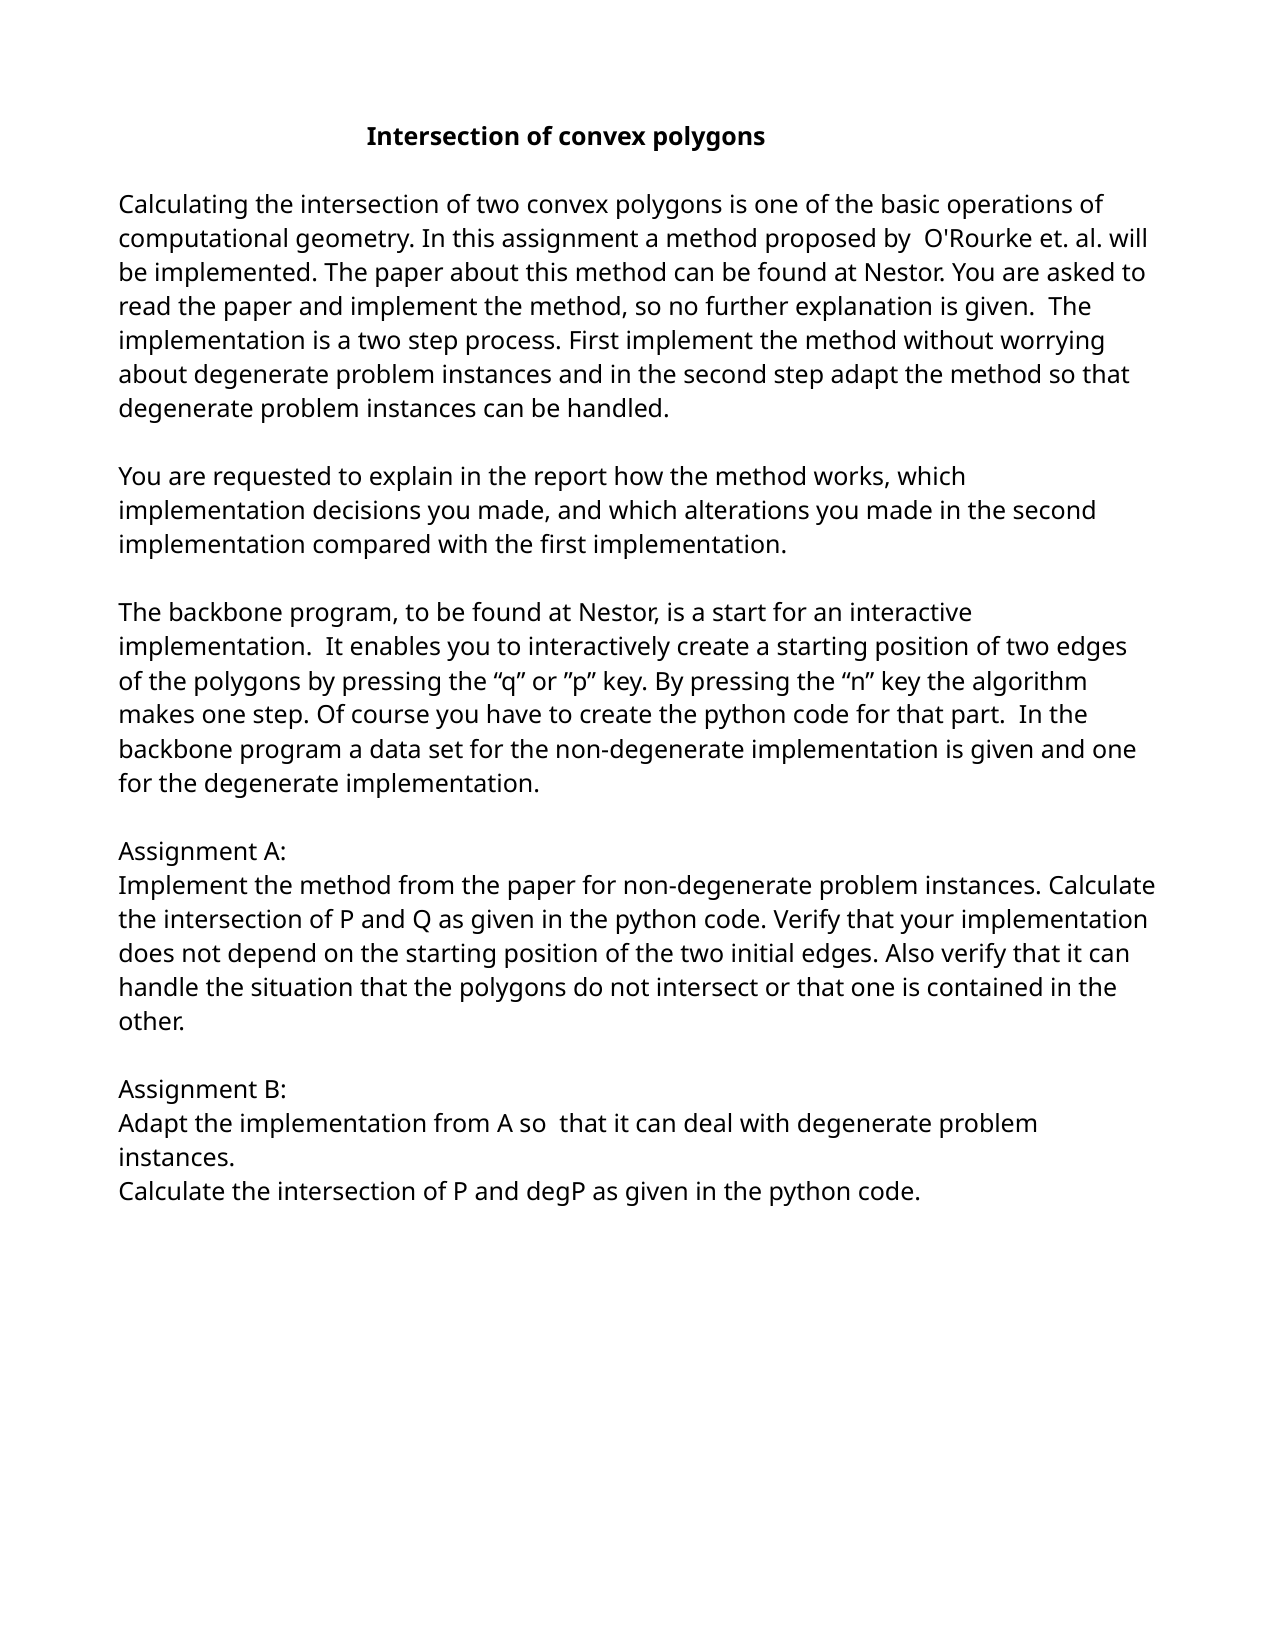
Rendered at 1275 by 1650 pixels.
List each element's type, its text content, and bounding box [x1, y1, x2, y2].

text You are requested to explain in the report how the method works, which implementation decisions you made, and which alterations you made in the second implementation compared with the first implementation. [118, 459, 1157, 561]
text Calculate the intersection of P and degP as given in the python code. [118, 1174, 1157, 1208]
text Calculating the intersection of two convex polygons is one of the basic operations of computational geometry. In this assignment a method proposed by O'Rourke et. al. will be implemented. The paper about this method can be found at Nestor. You are asked to read the paper and implement the method, so no further explanation is given. The implementation is a two step process. First implement the method without worrying about degenerate problem instances and in the second step adapt the method so that degenerate problem instances can be handled. [118, 186, 1157, 425]
text Adapt the implementation from A so that it can deal with degenerate problem instances. [118, 1106, 1157, 1174]
text Intersection of convex polygons [118, 118, 1157, 152]
text The backbone program, to be found at Nestor, is a start for an interactive implementation. It enables you to interactively create a starting position of two edges of the polygons by pressing the “q” or ”p” key. By pressing the “n” key the algorithm makes one step. Of course you have to create the python code for that part. In the backbone program a data set for the non-degenerate implementation is given and one for the degenerate implementation. [118, 595, 1157, 799]
text Assignment B: [118, 1072, 1157, 1106]
text Implement the method from the paper for non-degenerate problem instances. Calculate the intersection of P and Q as given in the python code. Verify that your implementation does not depend on the starting position of the two initial edges. Also verify that it can handle the situation that the polygons do not intersect or that one is contained in the other. [118, 867, 1157, 1038]
text Assignment A: [118, 833, 1157, 867]
